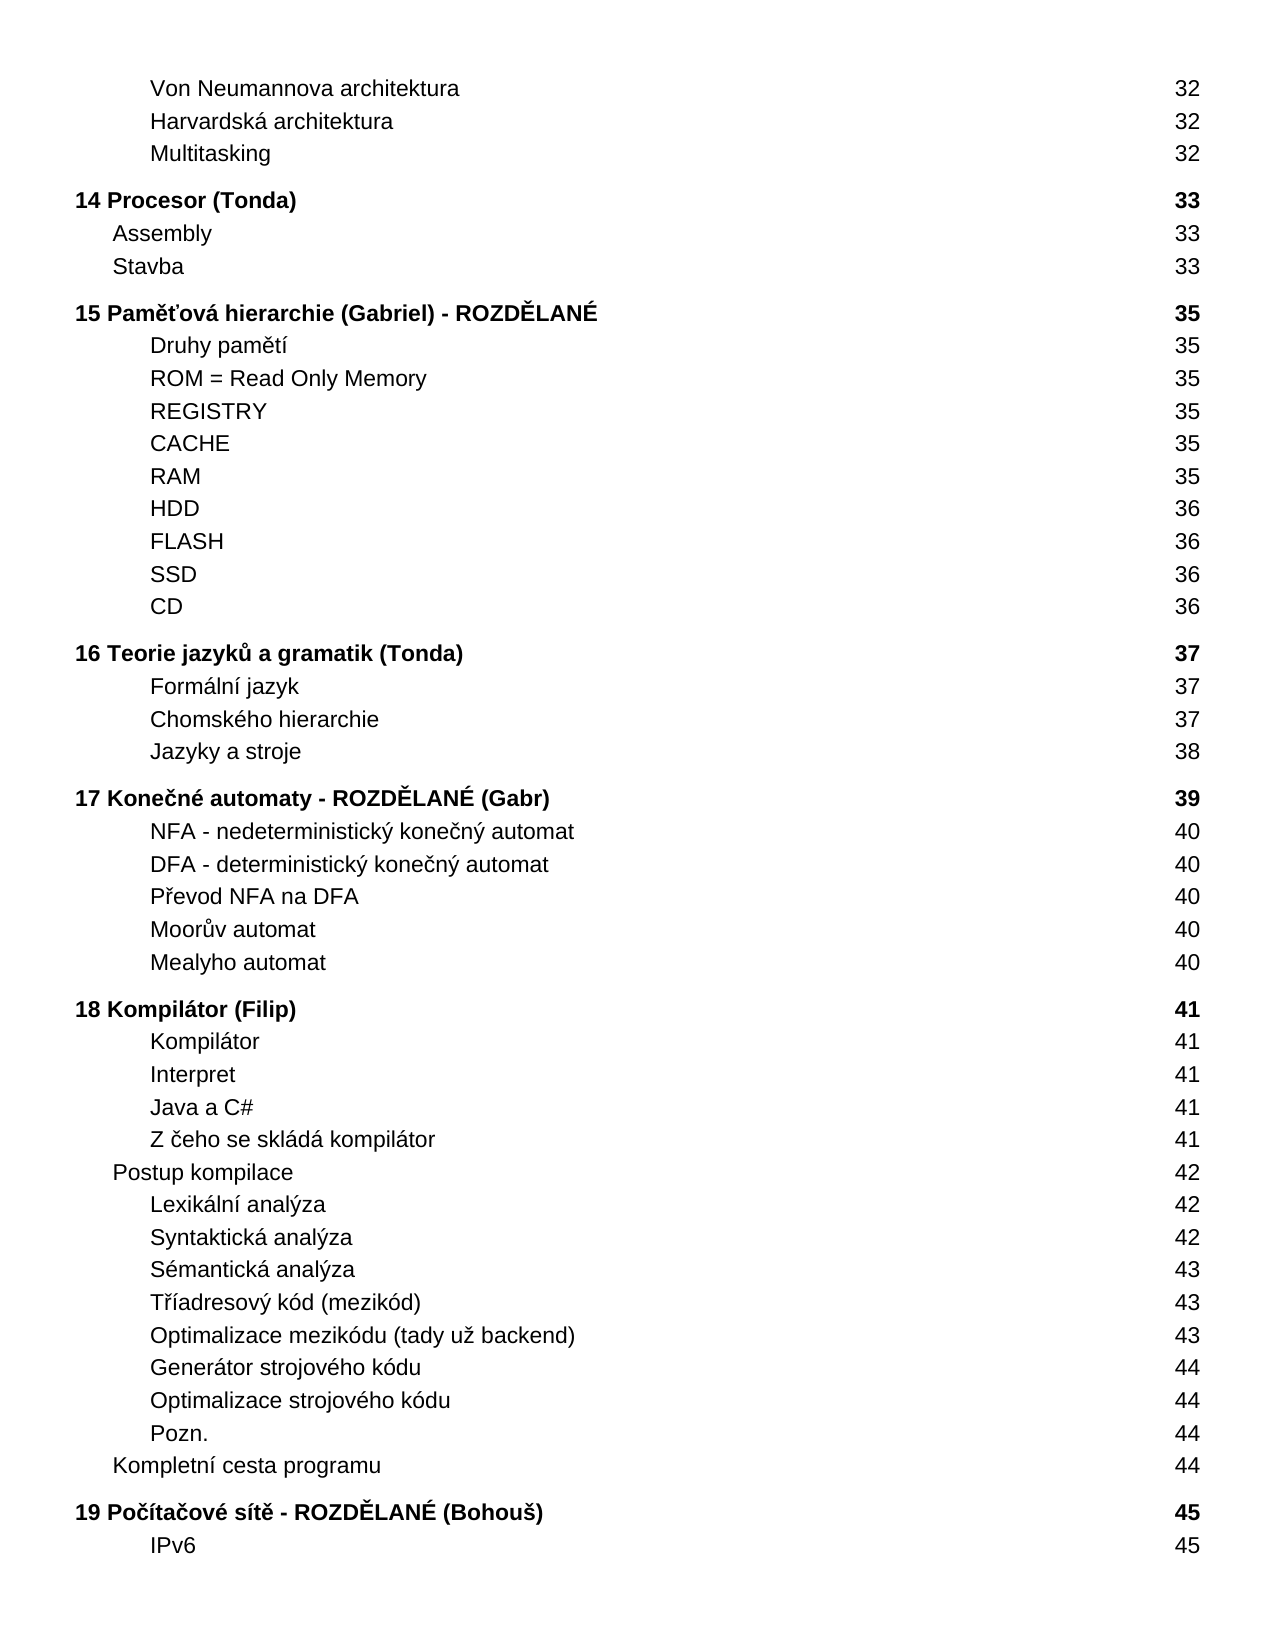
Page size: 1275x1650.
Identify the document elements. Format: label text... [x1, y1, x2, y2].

text Assembly 33 [112, 220, 1200, 246]
text HDD 36 [150, 495, 1200, 522]
text Pozn. 44 [150, 1419, 1200, 1446]
text Druhy pamětí 35 [150, 332, 1200, 359]
text Postup kompilace 42 [112, 1159, 1200, 1185]
text Mealyho automat 40 [150, 948, 1200, 975]
text Optimalizace strojového kódu 44 [150, 1387, 1200, 1413]
text Chomského hierarchie 37 [150, 706, 1200, 732]
text Tříadresový kód (mezikód) 43 [150, 1289, 1200, 1315]
text 17 Konečné automaty - ROZDĚLANÉ (Gabr) 39 [75, 785, 1200, 812]
text Lexikální analýza 42 [150, 1191, 1200, 1218]
text REGISTRY 35 [150, 398, 1200, 424]
text Sémantická analýza 43 [150, 1256, 1200, 1283]
text Kompletní cesta programu 44 [112, 1452, 1200, 1478]
text Formální jazyk 37 [150, 673, 1200, 699]
text Syntaktická analýza 42 [150, 1224, 1200, 1250]
text 14 Procesor (Tonda) 33 [75, 187, 1200, 214]
text Interpret 41 [150, 1061, 1200, 1087]
text CD 36 [150, 593, 1200, 619]
text 16 Teorie jazyků a gramatik (Tonda) 37 [75, 640, 1200, 667]
text Multitasking 32 [150, 140, 1200, 167]
text RAM 35 [150, 463, 1200, 489]
text Java a C# 41 [150, 1093, 1200, 1120]
text Z čeho se skládá kompilátor 41 [150, 1126, 1200, 1152]
text Von Neumannova architektura 32 [150, 75, 1200, 101]
text 19 Počítačové sítě - ROZDĚLANÉ (Bohouš) 45 [75, 1499, 1200, 1526]
text SSD 36 [150, 561, 1200, 587]
text Optimalizace mezikódu (tady už backend) 43 [150, 1322, 1200, 1348]
text DFA - deterministický konečný automat 40 [150, 851, 1200, 877]
text Převod NFA na DFA 40 [150, 883, 1200, 909]
text 18 Kompilátor (Filip) 41 [75, 996, 1200, 1022]
text CACHE 35 [150, 430, 1200, 457]
text FLASH 36 [150, 528, 1200, 554]
text 15 Paměťová hierarchie (Gabriel) - ROZDĚLANÉ 35 [75, 300, 1200, 326]
text IPv6 45 [150, 1532, 1200, 1558]
text Stavba 33 [112, 253, 1200, 279]
text Jazyky a stroje 38 [150, 738, 1200, 764]
text ROM = Read Only Memory 35 [150, 365, 1200, 391]
text Kompilátor 41 [150, 1028, 1200, 1054]
text Generátor strojového kódu 44 [150, 1354, 1200, 1381]
text Moorův automat 40 [150, 916, 1200, 942]
text Harvardská architektura 32 [150, 108, 1200, 134]
text NFA - nedeterministický konečný automat 40 [150, 818, 1200, 844]
